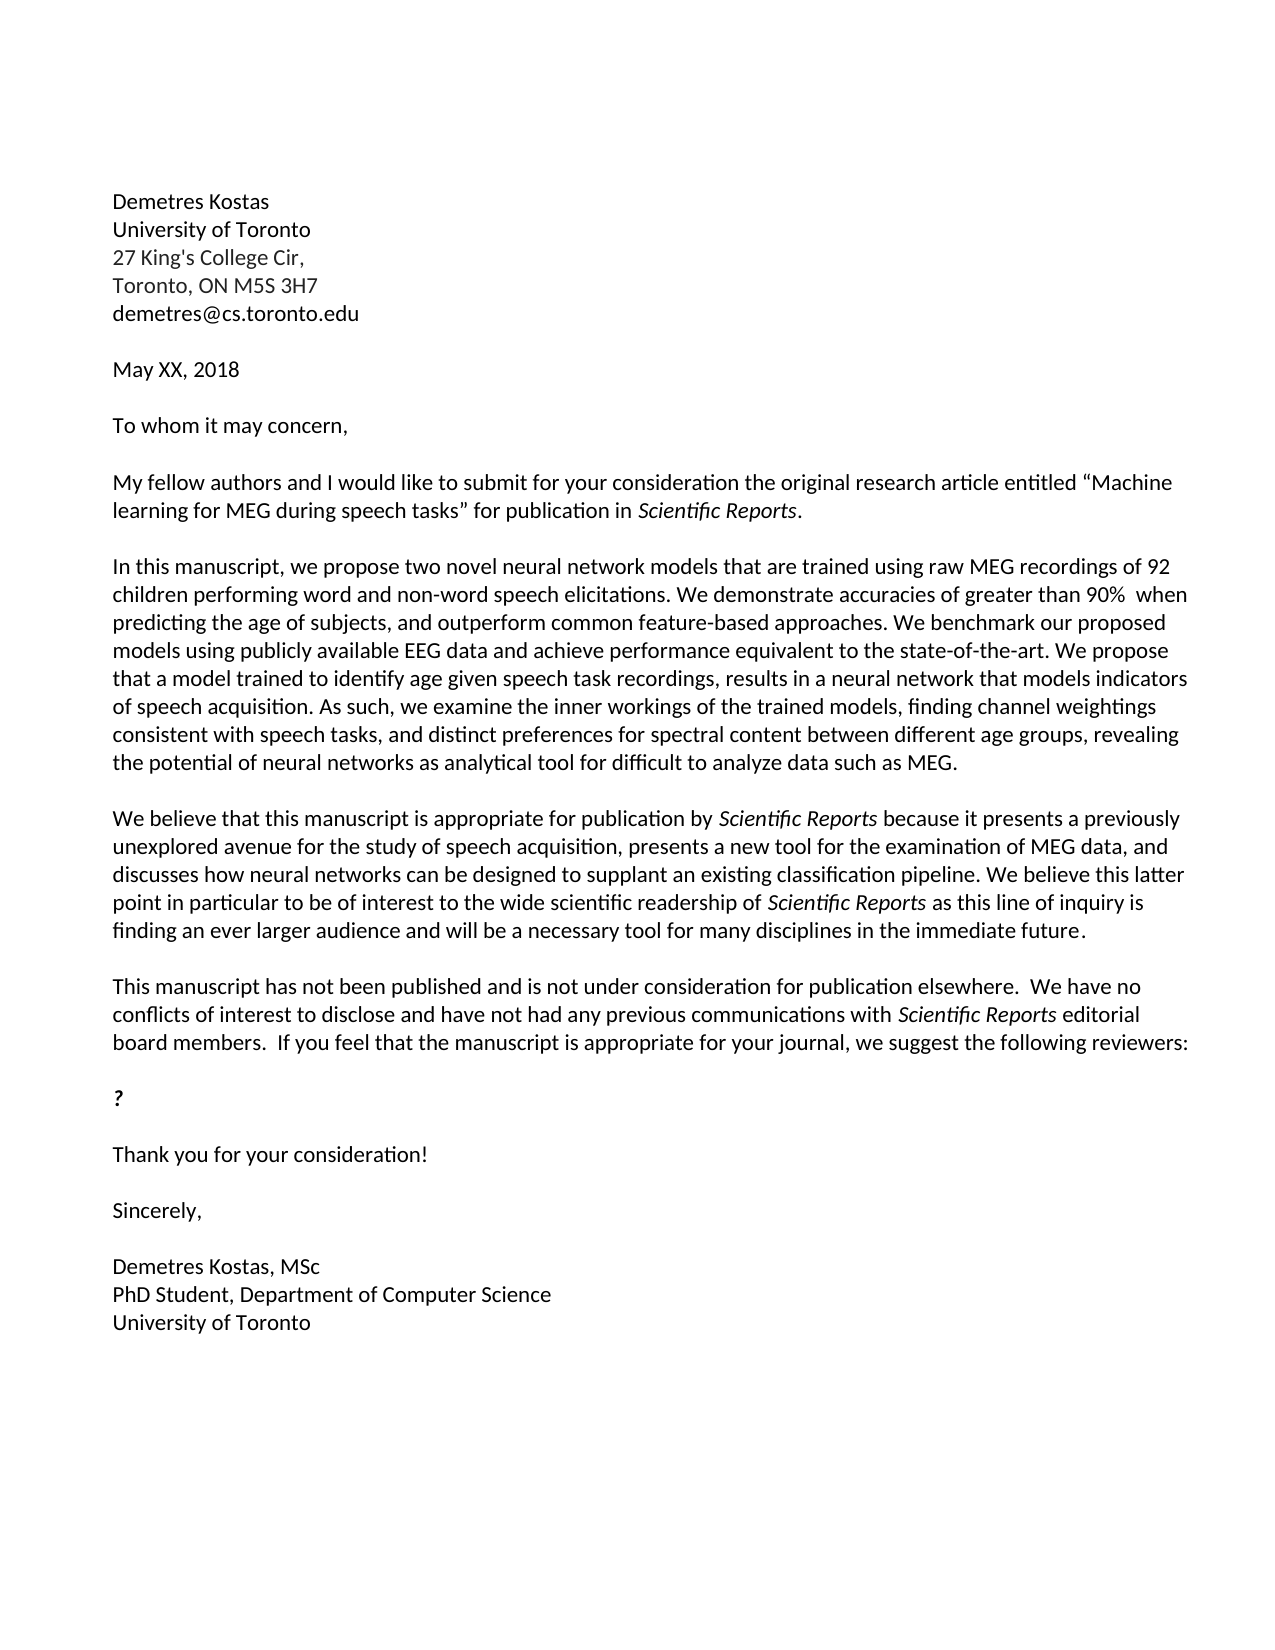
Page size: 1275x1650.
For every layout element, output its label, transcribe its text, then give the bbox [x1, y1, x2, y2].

text PhD Student, Department of Computer Science [112, 1280, 1200, 1308]
text Demetres Kostas [112, 187, 1200, 216]
text 27 King's College Cir, [112, 243, 1200, 272]
text Thank you for your consideration! [112, 1140, 1200, 1168]
text To whom it may concern, [112, 412, 1200, 440]
text In this manuscript, we propose two novel neural network models that are trained using raw MEG recordings of 92 children performing word and non-word speech elicitations. We demonstrate accuracies of greater than 90% when predicting the age of subjects, and outperform common feature-based approaches. We benchmark our proposed models using publicly available EEG data and achieve performance equivalent to the state-of-the-art. We propose that a model trained to identify age given speech task recordings, results in a neural network that models indicators of speech acquisition. As such, we examine the inner workings of the trained models, finding channel weightings consistent with speech tasks, and distinct preferences for spectral content between different age groups, revealing the potential of neural networks as analytical tool for difficult to analyze data such as MEG. [112, 552, 1200, 776]
text ? [112, 1084, 1200, 1112]
text University of Toronto [112, 1308, 1200, 1336]
text May XX, 2018 [112, 356, 1200, 384]
text We believe that this manuscript is appropriate for publication by Scientific Reports because it presents a previously unexplored avenue for the study of speech acquisition, presents a new tool for the examination of MEG data, and discusses how neural networks can be designed to supplant an existing classification pipeline. We believe this latter point in particular to be of interest to the wide scientific readership of Scientific Reports as this line of inquiry is finding an ever larger audience and will be a necessary tool for many disciplines in the immediate future. [112, 804, 1200, 944]
text Sincerely, [112, 1196, 1200, 1224]
text University of Toronto [112, 216, 1200, 243]
text Demetres Kostas, MSc [112, 1252, 1200, 1280]
text My fellow authors and I would like to submit for your consideration the original research article entitled “Machine learning for MEG during speech tasks” for publication in Scientific Reports. [112, 468, 1200, 524]
text Toronto, ON M5S 3H7 [112, 272, 1200, 299]
text demetres@cs.toronto.edu [112, 299, 1200, 328]
text This manuscript has not been published and is not under consideration for publication elsewhere. We have no conflicts of interest to disclose and have not had any previous communications with Scientific Reports editorial board members. If you feel that the manuscript is appropriate for your journal, we suggest the following reviewers: [112, 972, 1200, 1056]
